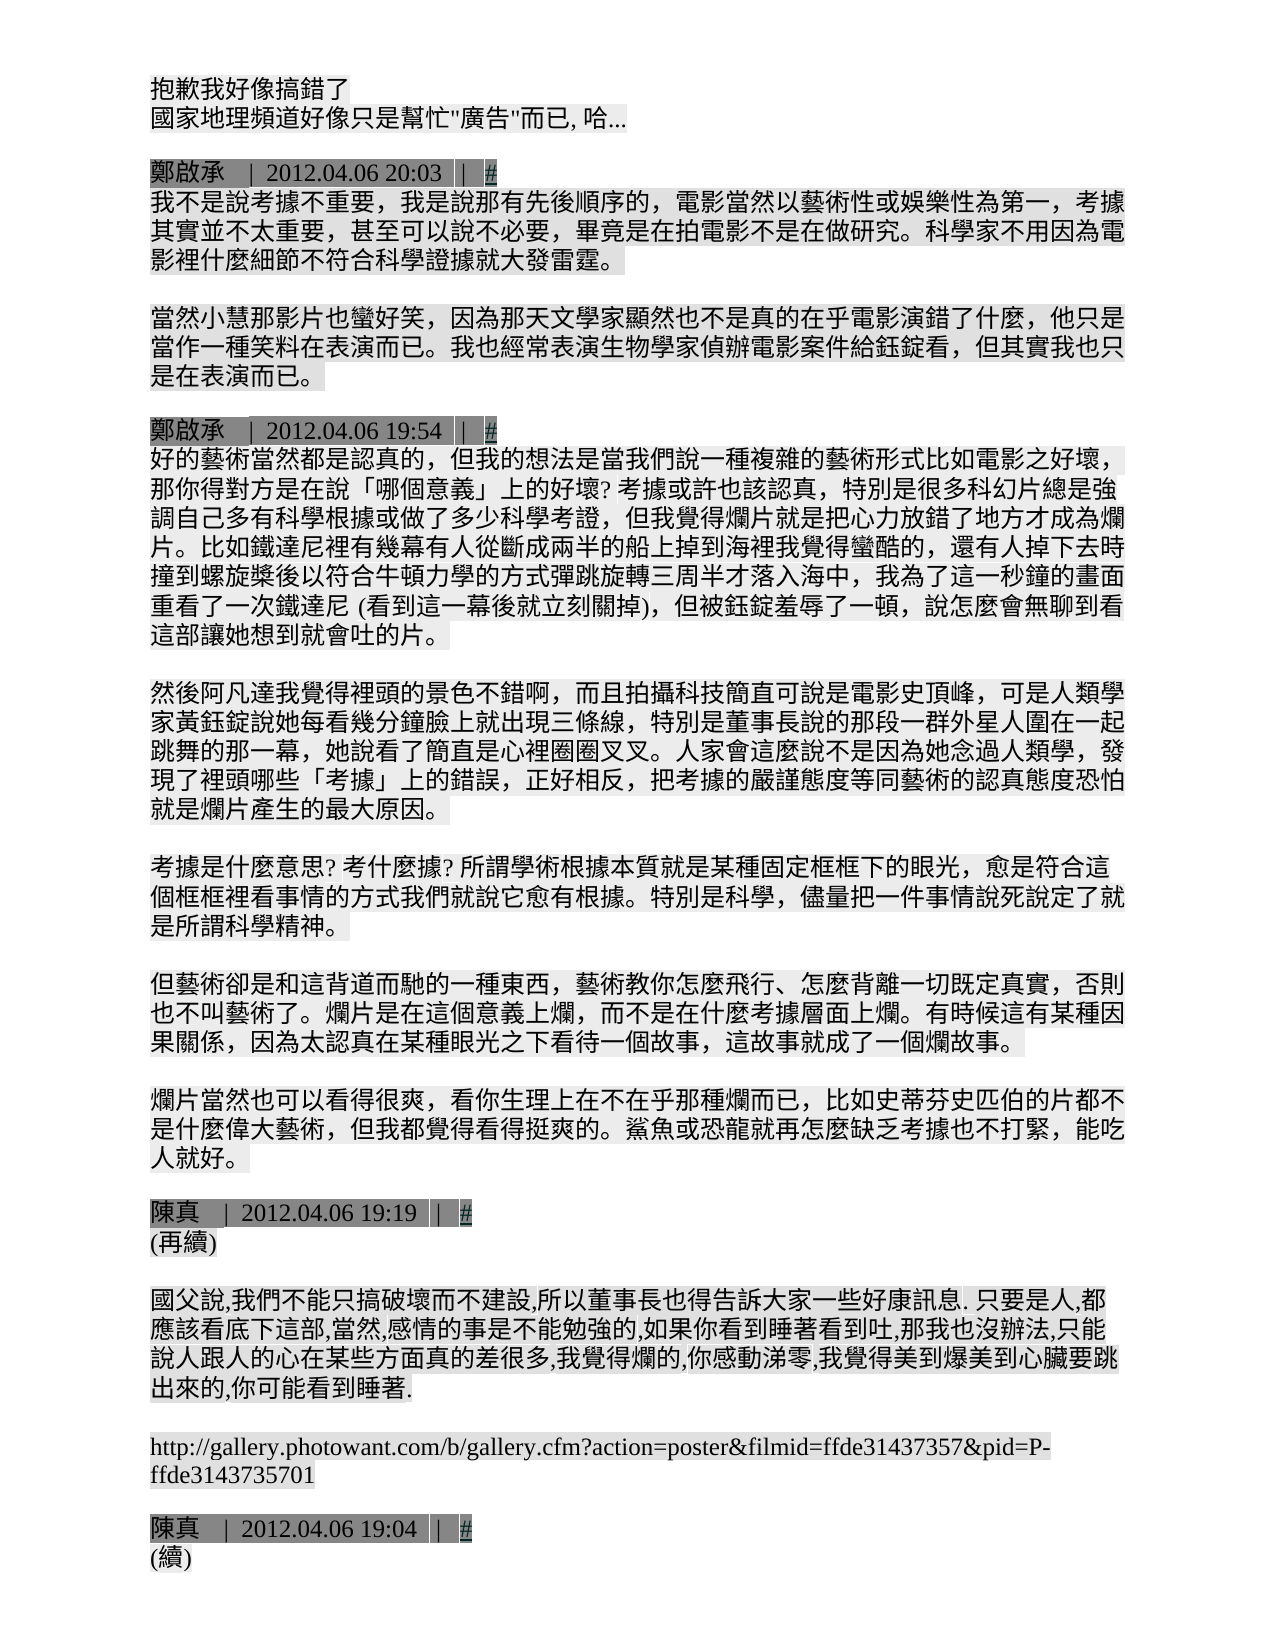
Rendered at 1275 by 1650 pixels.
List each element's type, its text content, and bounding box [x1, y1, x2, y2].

text 鄭啟承 | 2012.04.06 20:03 | # [150, 158, 1125, 188]
text (再續) 國父說,我們不能只搞破壞而不建設,所以董事長也得告訴大家一些好康訊息. 只要是人,都應該看底下這部,當然,感情的事是不能勉強的,如果你看到睡著看到吐,那我也沒辦法,只能說人跟人的心在某些方面真的差很多,我覺得爛的,你感動涕零,我覺得美到爆美到心臟要跳出來的,你可能看到睡著. http://gallery.photowant.com/b/gallery.cfm?action=poster&filmid=ffde31437357&pid=P-ffde3143735701 [150, 1228, 1125, 1489]
text 我不是說考據不重要，我是說那有先後順序的，電影當然以藝術性或娛樂性為第一，考據其實並不太重要，甚至可以說不必要，畢竟是在拍電影不是在做研究。科學家不用因為電影裡什麼細節不符合科學證據就大發雷霆。 當然小慧那影片也蠻好笑，因為那天文學家顯然也不是真的在乎電影演錯了什麼，他只是當作一種笑料在表演而已。我也經常表演生物學家偵辦電影案件給鈺錠看，但其實我也只是在表演而已。 [150, 188, 1125, 391]
text 好的藝術當然都是認真的，但我的想法是當我們說一種複雜的藝術形式比如電影之好壞，那你得對方是在說「哪個意義」上的好壞? 考據或許也該認真，特別是很多科幻片總是強調自己多有科學根據或做了多少科學考證，但我覺得爛片就是把心力放錯了地方才成為爛片。比如鐵達尼裡有幾幕有人從斷成兩半的船上掉到海裡我覺得蠻酷的，還有人掉下去時撞到螺旋槳後以符合牛頓力學的方式彈跳旋轉三周半才落入海中，我為了這一秒鐘的畫面重看了一次鐵達尼 (看到這一幕後就立刻關掉)，但被鈺錠羞辱了一頓，說怎麼會無聊到看這部讓她想到就會吐的片。 然後阿凡達我覺得裡頭的景色不錯啊，而且拍攝科技簡直可說是電影史頂峰，可是人類學家黃鈺錠說她每看幾分鐘臉上就出現三條線，特別是董事長說的那段一群外星人圍在一起跳舞的那一幕，她說看了簡直是心裡圈圈叉叉。人家會這麼說不是因為她念過人類學，發現了裡頭哪些「考據」上的錯誤，正好相反，把考據的嚴謹態度等同藝術的認真態度恐怕就是爛片產生的最大原因。 考據是什麼意思? 考什麼據? 所謂學術根據本質就是某種固定框框下的眼光，愈是符合這個框框裡看事情的方式我們就說它愈有根據。特別是科學，儘量把一件事情說死說定了就是所謂科學精神。 但藝術卻是和這背道而馳的一種東西，藝術教你怎麼飛行、怎麼背離一切既定真實，否則也不叫藝術了。爛片是在這個意義上爛，而不是在什麼考據層面上爛。有時候這有某種因果關係，因為太認真在某種眼光之下看待一個故事，這故事就成了一個爛故事。 爛片當然也可以看得很爽，看你生理上在不在乎那種爛而已，比如史蒂芬史匹伯的片都不是什麼偉大藝術，但我都覺得看得挺爽的。鯊魚或恐龍就再怎麼缺乏考據也不打緊，能吃人就好。 [150, 446, 1125, 1173]
text 鄭啟承 | 2012.04.06 19:54 | # [150, 416, 1125, 446]
text 抱歉我好像搞錯了 國家地理頻道好像只是幫忙"廣告"而已, 哈... [150, 75, 1125, 133]
text 陳真 | 2012.04.06 19:04 | # [150, 1514, 1125, 1543]
text (續) [150, 1543, 1125, 1573]
text 陳真 | 2012.04.06 19:19 | # [150, 1198, 1125, 1228]
